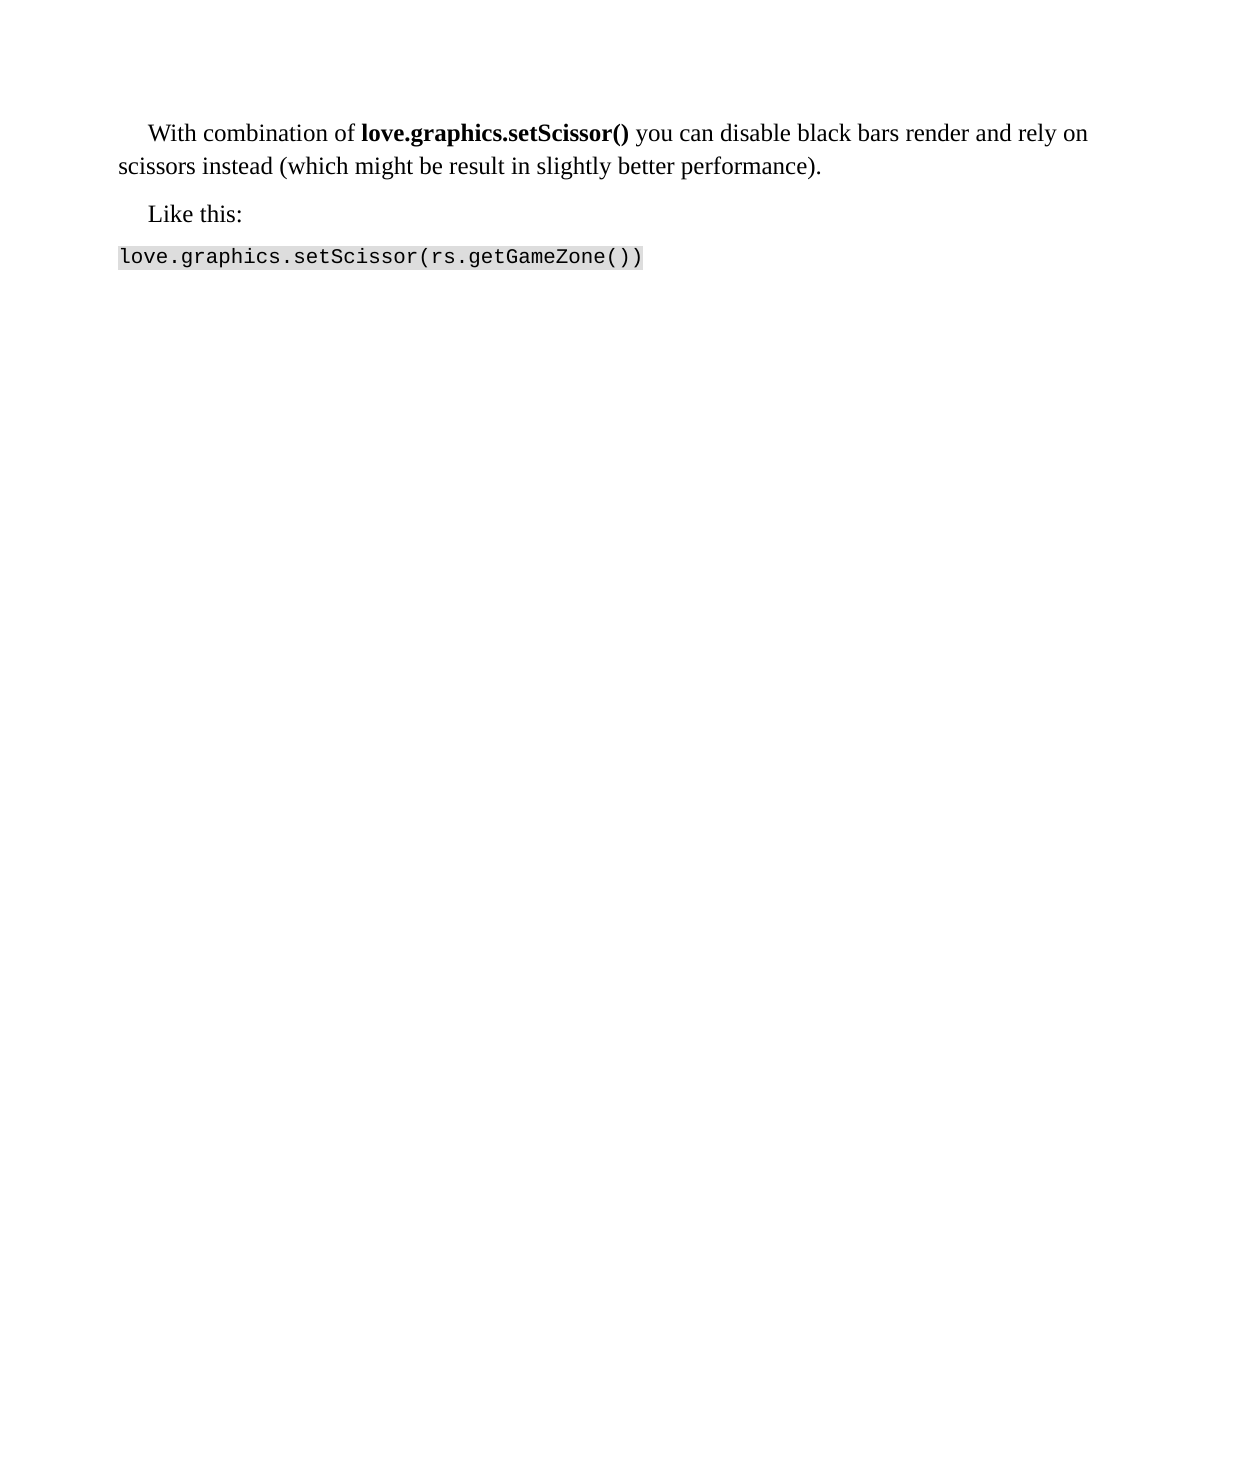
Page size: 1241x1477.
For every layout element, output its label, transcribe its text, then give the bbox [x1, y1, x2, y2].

text Like this: [118, 199, 1122, 227]
text love.graphics.setScissor(rs.getGameZone()) [643, 246, 1122, 270]
text With combination of love.graphics.setScissor() you can disable black bars render and rely on scissors instead (which might be result in slightly better performance). [118, 118, 1122, 180]
